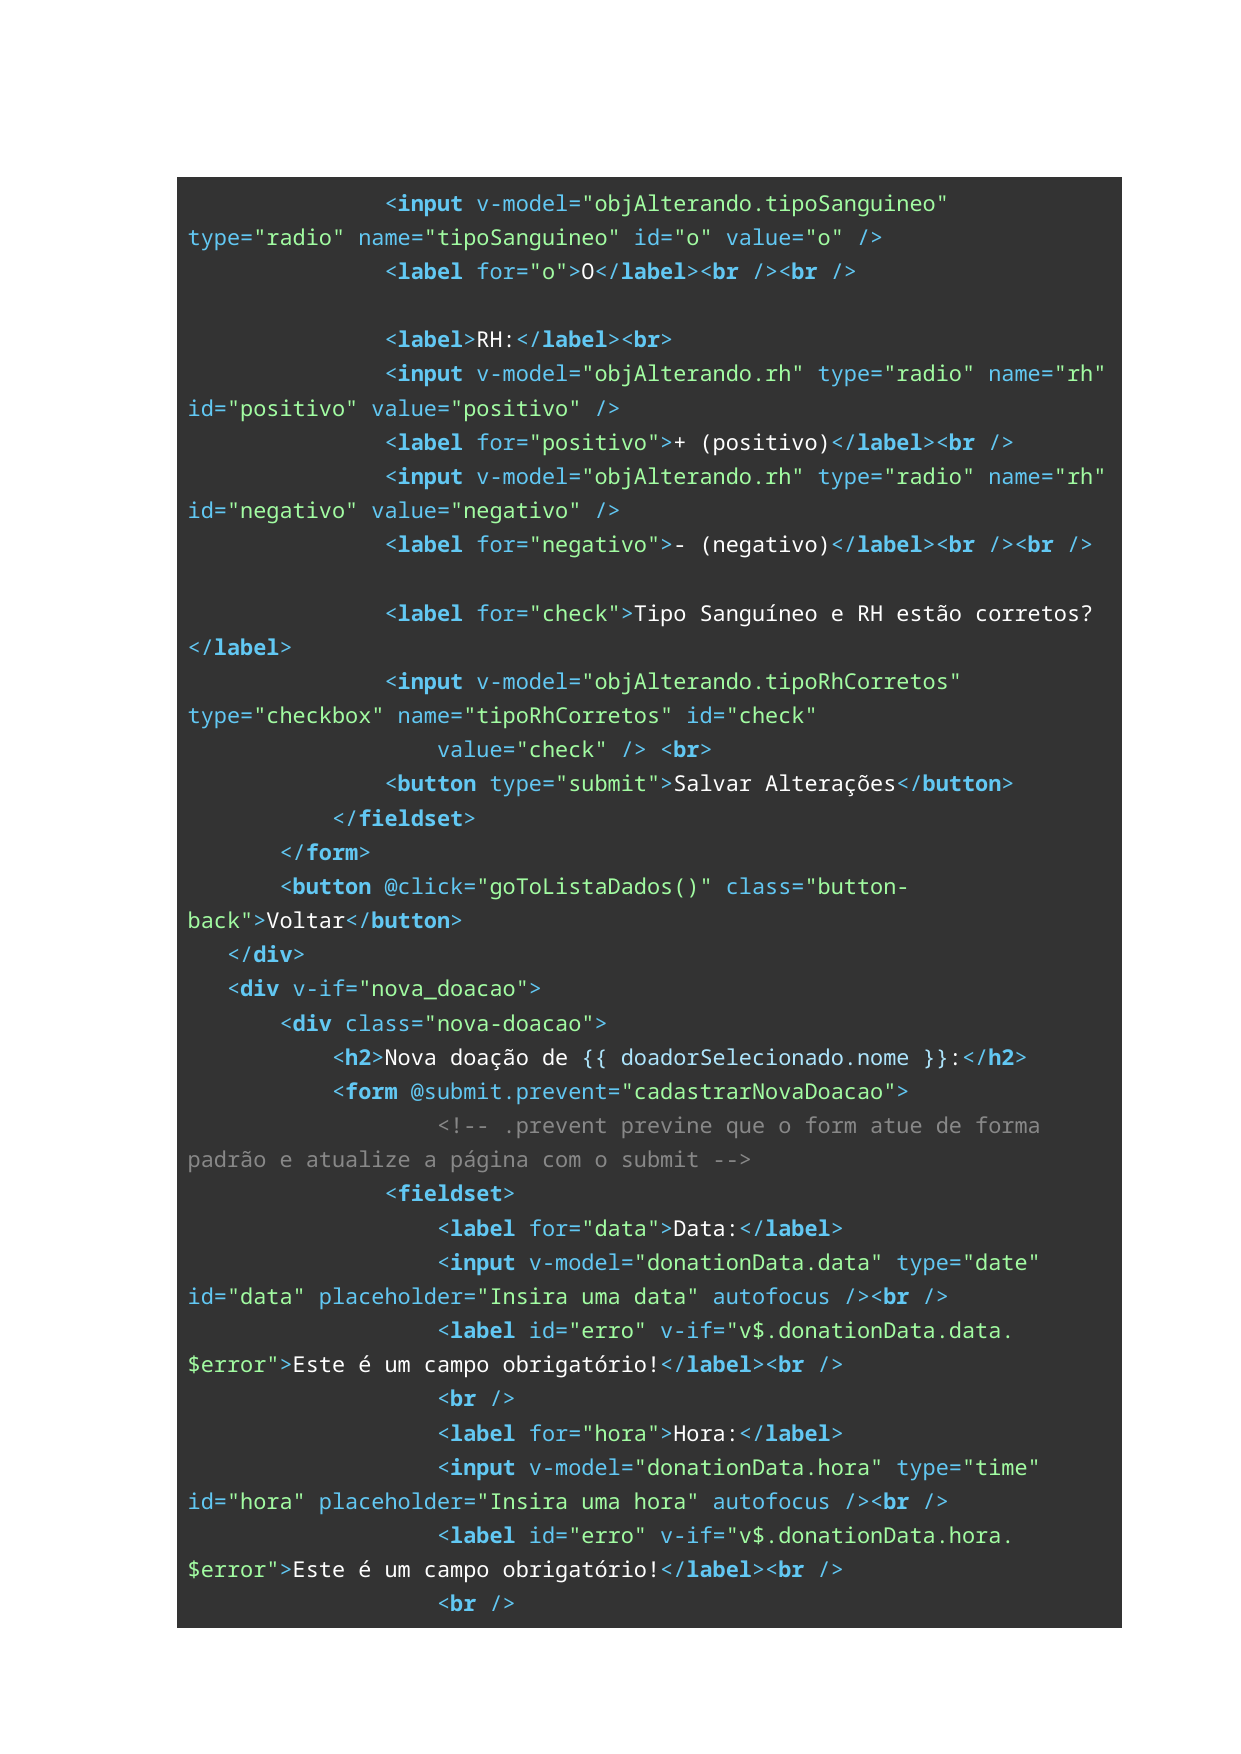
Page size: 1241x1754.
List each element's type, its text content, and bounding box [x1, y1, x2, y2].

table_header <input v-model="objAlterando.tipoSanguineo" type="radio" name="tipoSanguineo" id="o" value="o" /> <label for="o">O</label><br /><br /> <label>RH:</label><br> <input v-model="objAlterando.rh" type="radio" name="rh" id="positivo" value="positivo" /> <label for="positivo">+ (positivo)</label><br /> <input v-model="objAlterando.rh" type="radio" name="rh" id="negativo" value="negativo" /> <label for="negativo">- (negativo)</label><br /><br /> <label for="check">Tipo Sanguíneo e RH estão corretos? </label> <input v-model="objAlterando.tipoRhCorretos" type="checkbox" name="tipoRhCorretos" id="check" value="check" /> <br> <button type="submit">Salvar Alterações</button> </fieldset> </form> <button @click="goToListaDados()" class="button-back">Voltar</button> </div> <div v-if="nova_doacao"> <div class="nova-doacao"> <h2>Nova doação de {{ doadorSelecionado.nome }}:</h2> <form @submit.prevent="cadastrarNovaDoacao"> <!-- .prevent previne que o form atue de forma padrão e atualize a página com o submit --> <fieldset> <label for="data">Data:</label> <input v-model="donationData.data" type="date" id="data" placeholder="Insira uma data" autofocus /><br /> <label id="erro" v-if="v$.donationData.data.$error">Este é um campo obrigatório!</label><br /> <br /> <label for="hora">Hora:</label> <input v-model="donationData.hora" type="time" id="hora" placeholder="Insira uma hora" autofocus /><br /> <label id="erro" v-if="v$.donationData.hora.$error">Este é um campo obrigatório!</label><br /> <br /> [177, 177, 1122, 1628]
